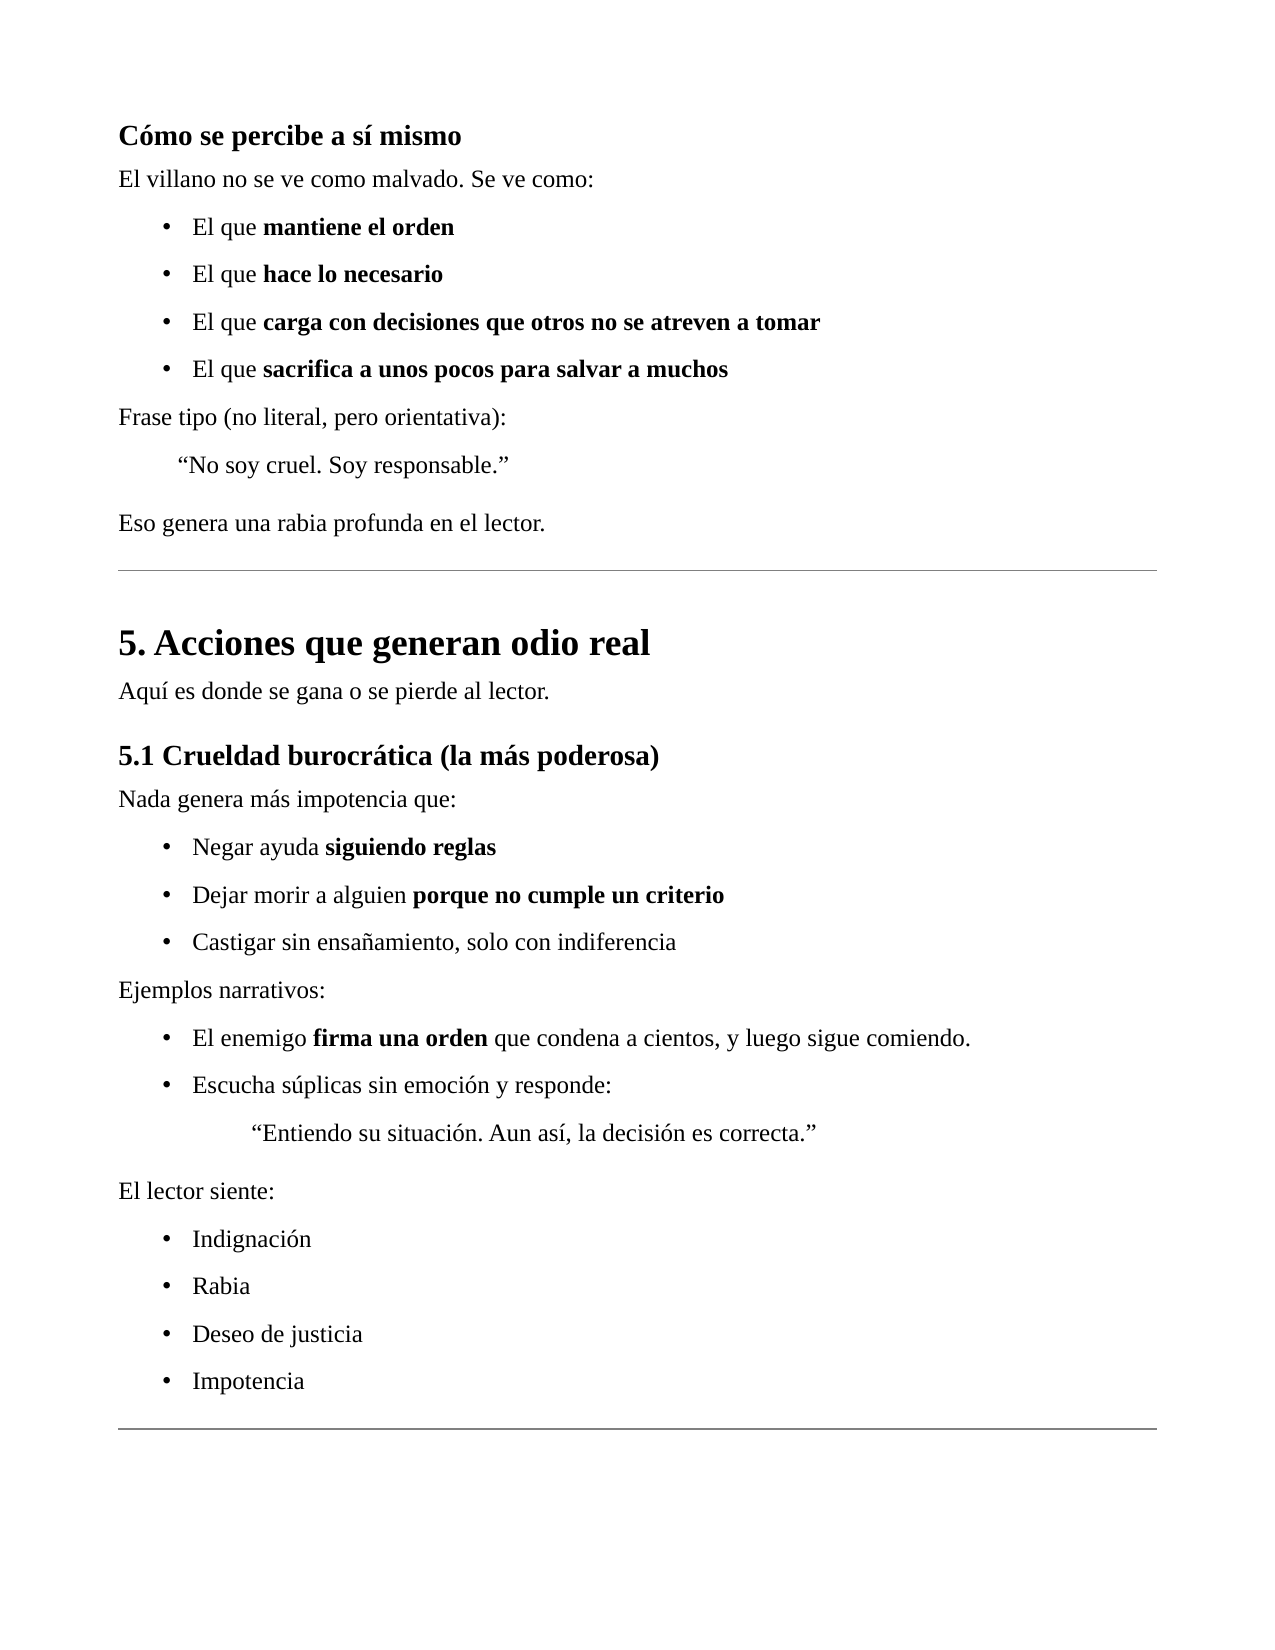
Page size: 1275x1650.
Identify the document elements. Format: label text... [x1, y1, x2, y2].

list Deseo de justicia [162, 1319, 1157, 1348]
list El que carga con decisiones que otros no se atreven a tomar [162, 307, 1157, 336]
list Dejar morir a alguien porque no cumple un criterio [162, 880, 1157, 908]
list Castigar sin ensañamiento, solo con indiferencia [162, 927, 1157, 956]
text Ejemplos narrativos: [118, 975, 1157, 1004]
list Negar ayuda siguiendo reglas [162, 832, 1157, 861]
list Escucha súplicas sin emoción y responde: [162, 1070, 1157, 1099]
text Eso genera una rabia profunda en el lector. [118, 508, 1157, 537]
text Aquí es donde se gana o se pierde al lector. [118, 676, 1157, 705]
text “No soy cruel. Soy responsable.” [177, 450, 1098, 478]
list El enemigo firma una orden que condena a cientos, y luego sigue comiendo. [162, 1023, 1157, 1051]
text Frase tipo (no literal, pero orientativa): [118, 402, 1157, 431]
list Indignación [162, 1224, 1157, 1252]
subtitle Cómo se percibe a sí mismo [118, 118, 1157, 152]
list El que hace lo necesario [162, 259, 1157, 288]
list Rabia [162, 1271, 1157, 1300]
subtitle 5.1 Crueldad burocrática (la más poderosa) [118, 738, 1157, 772]
list Impotencia [162, 1366, 1157, 1395]
text El lector siente: [118, 1176, 1157, 1205]
list El que sacrifica a unos pocos para salvar a muchos [162, 354, 1157, 383]
text El villano no se ve como malvado. Se ve como: [118, 164, 1157, 193]
list El que mantiene el orden [162, 212, 1157, 241]
list “Entiendo su situación. Aun así, la decisión es correcta.” [222, 1118, 1098, 1147]
text Nada genera más impotencia que: [118, 784, 1157, 813]
subtitle 5. Acciones que generan odio real [118, 621, 1157, 664]
